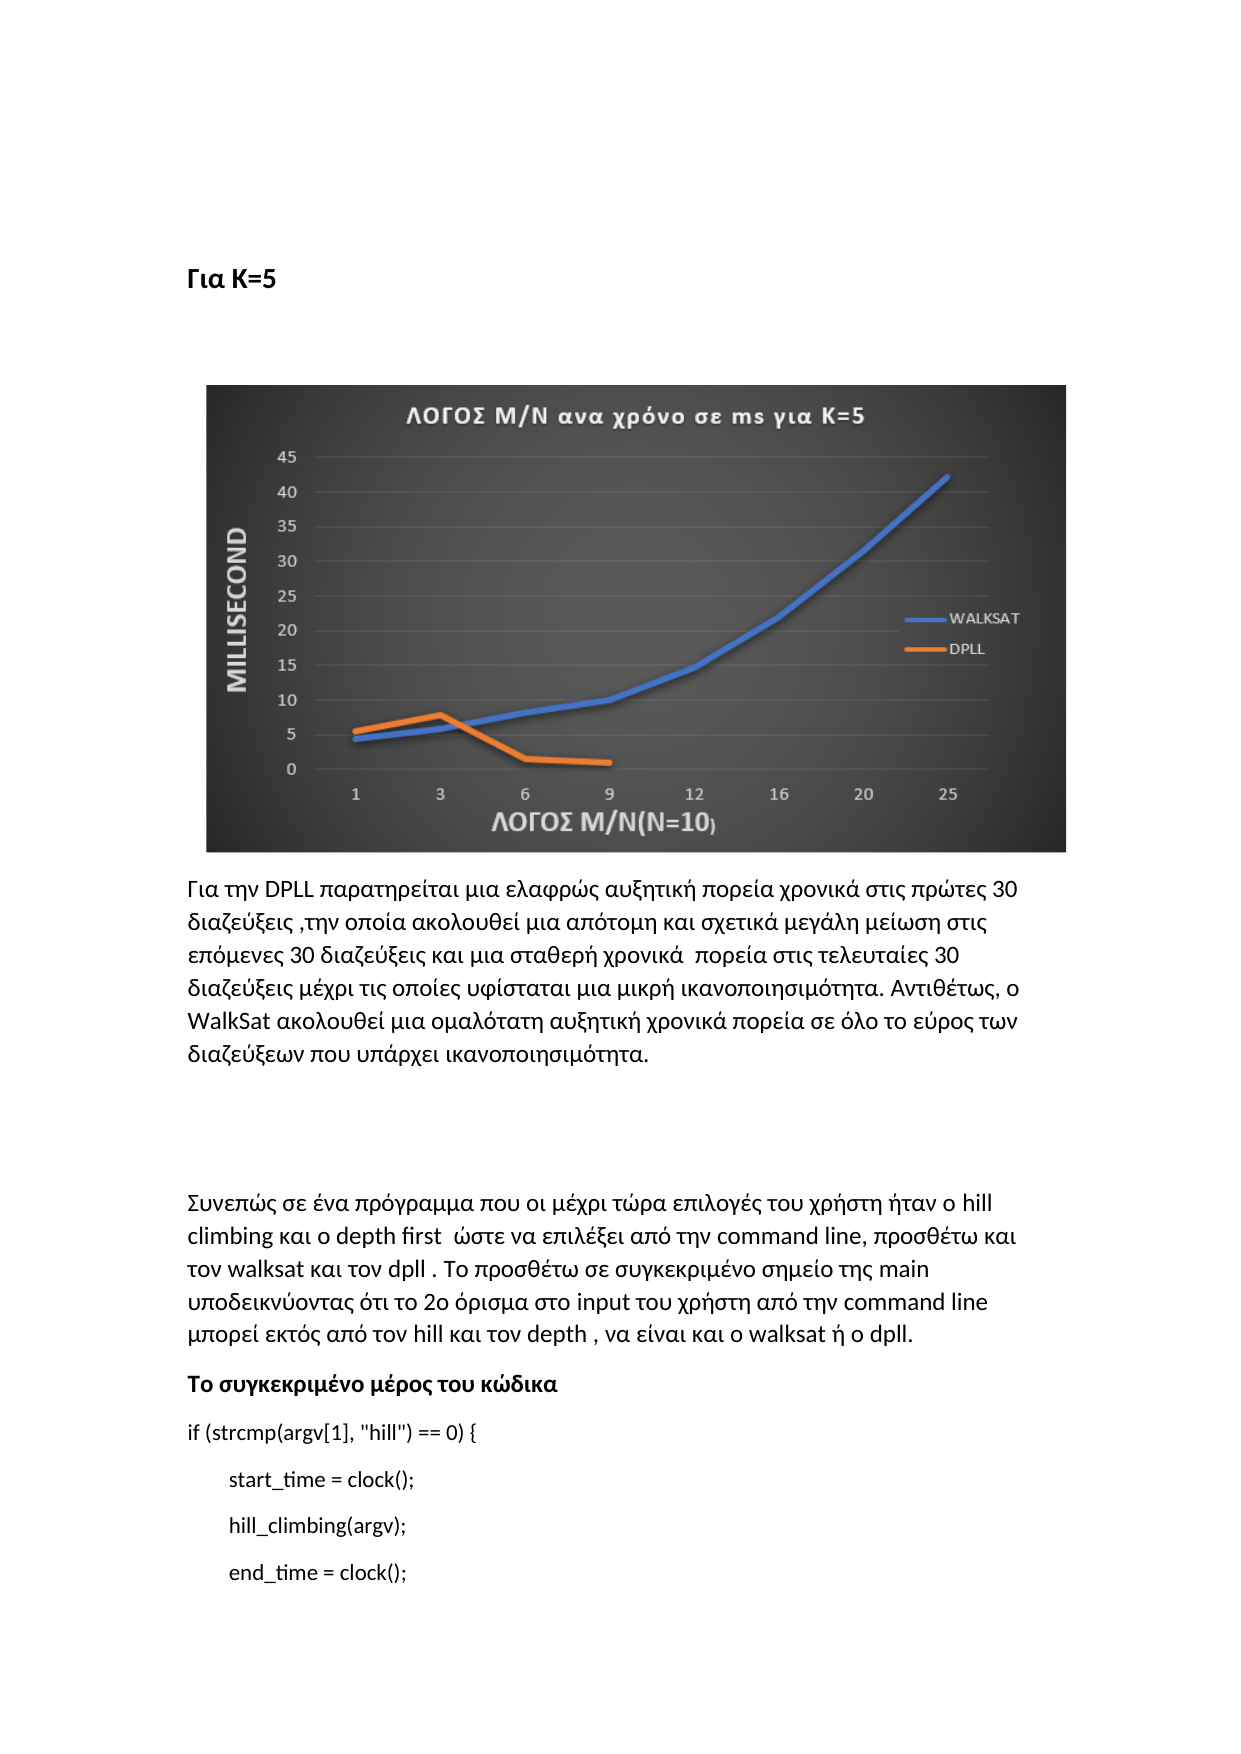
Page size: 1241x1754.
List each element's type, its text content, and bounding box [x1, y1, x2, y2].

text start_time = clock(); [187, 1465, 1053, 1493]
text end_time = clock(); [187, 1558, 1053, 1586]
text To συγκεκριμένο μέρος του κώδικα [187, 1368, 1053, 1399]
text hill_climbing(argv); [187, 1512, 1053, 1539]
text if (strcmp(argv[1], "hill") == 0) { [187, 1418, 1053, 1446]
text Συνεπώς σε ένα πρόγραμμα που οι μέχρι τώρα επιλογές του χρήστη ήταν ο hill climbing και o depth first ώστε να επιλέξει από την command line, προσθέτω και τον walksat και τον dpll . Το προσθέτω σε συγκεκριμένο σημείο της main υποδεικνύοντας ότι το 2ο όρισμα στο input του χρήστη από την command line μπορεί εκτός από τον hill και τον depth , να είναι και o walksat ή ο dpll. [187, 1187, 1053, 1349]
picture [206, 385, 1067, 855]
text Για Κ=5 [187, 260, 1053, 296]
text Για την DPLL παρατηρείται μια ελαφρώς αυξητική πορεία χρονικά στις πρώτες 30 διαζεύξεις ,την οποία ακολουθεί μια απότομη και σχετικά μεγάλη μείωση στις επόμενες 30 διαζεύξεις και μια σταθερή χρονικά πορεία στις τελευταίες 30 διαζεύξεις μέχρι τις οποίες υφίσταται μια μικρή ικανοποιησιμότητα. Αντιθέτως, ο WalkSat ακολουθεί μια ομαλότατη αυξητική χρονικά πορεία σε όλο το εύρος των διαζεύξεων που υπάρχει ικανοποιησιμότητα. [187, 370, 1053, 1069]
